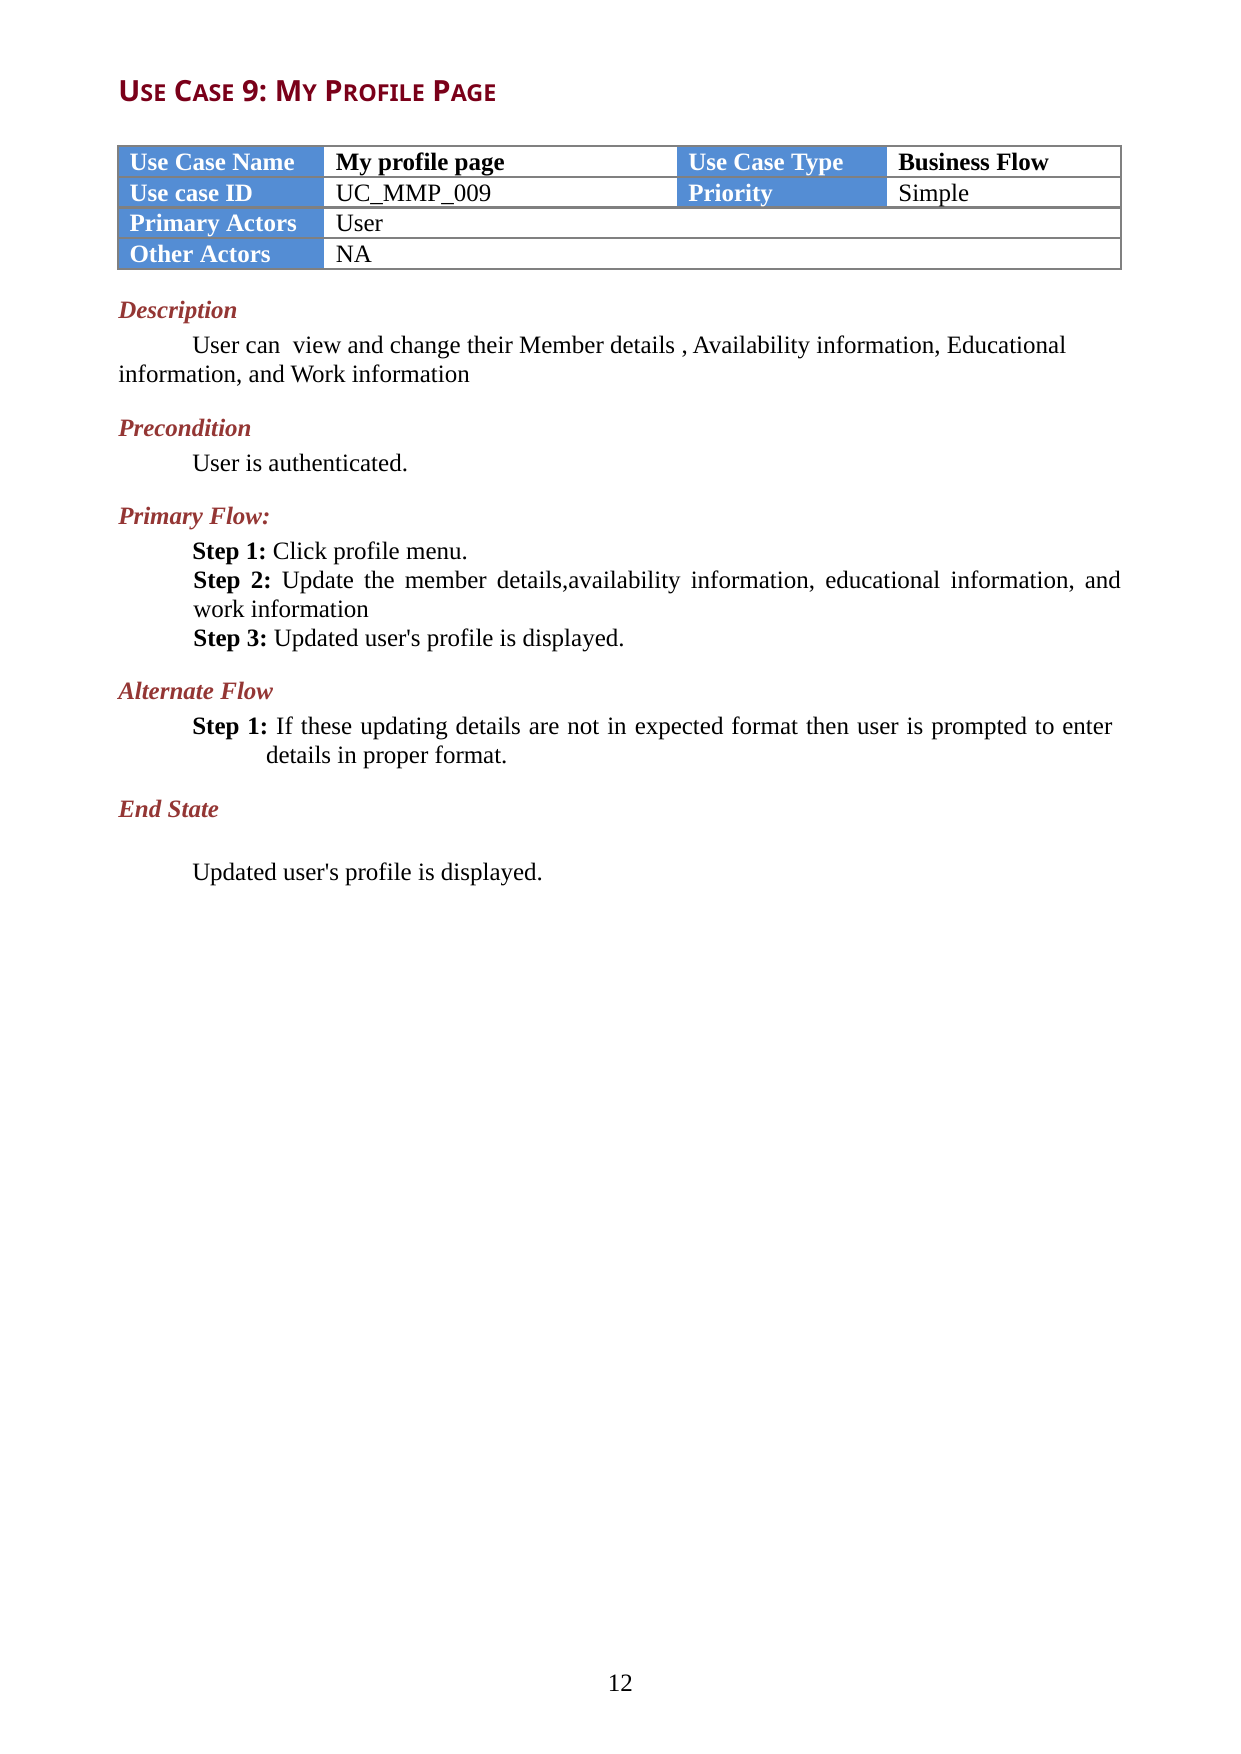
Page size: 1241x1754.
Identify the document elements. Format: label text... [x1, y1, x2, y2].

table_header My profile page [324, 147, 677, 176]
text User can view and change their Member details , Availability information, Educational information, and Work information [118, 330, 1122, 388]
subtitle Primary Flow: [118, 501, 1122, 530]
text User is authenticated. [118, 448, 1122, 476]
table_cell UC_MMP_009 [324, 178, 677, 206]
text Step 2: Update the member details,availability information, educational information, and work information [193, 565, 1122, 623]
table_cell Simple [887, 178, 1120, 206]
text Step 1: If these updating details are not in expected format then user is prompted to enter details in proper format. [118, 711, 1122, 769]
table_cell Use case ID [119, 178, 324, 206]
subtitle Alternate Flow [118, 676, 1122, 705]
table_cell User [324, 209, 1120, 237]
text Step 1: Click profile menu. [118, 536, 1122, 565]
subtitle Use Case 9: My Profile Page [118, 70, 1122, 110]
table_header Use Case Type [677, 147, 887, 176]
table_cell Priority [677, 178, 887, 206]
table_cell Primary Actors [119, 209, 324, 237]
subtitle Precondition [118, 413, 1122, 441]
text Step 3: Updated user's profile is displayed. [193, 623, 1122, 651]
table_cell NA [324, 239, 1120, 268]
table_header Business Flow [887, 147, 1120, 176]
text Updated user's profile is displayed. [118, 854, 1122, 888]
subtitle End State [118, 794, 1122, 823]
table_cell Other Actors [119, 239, 324, 268]
subtitle Description [118, 295, 1122, 324]
table_header Use Case Name [119, 147, 324, 176]
